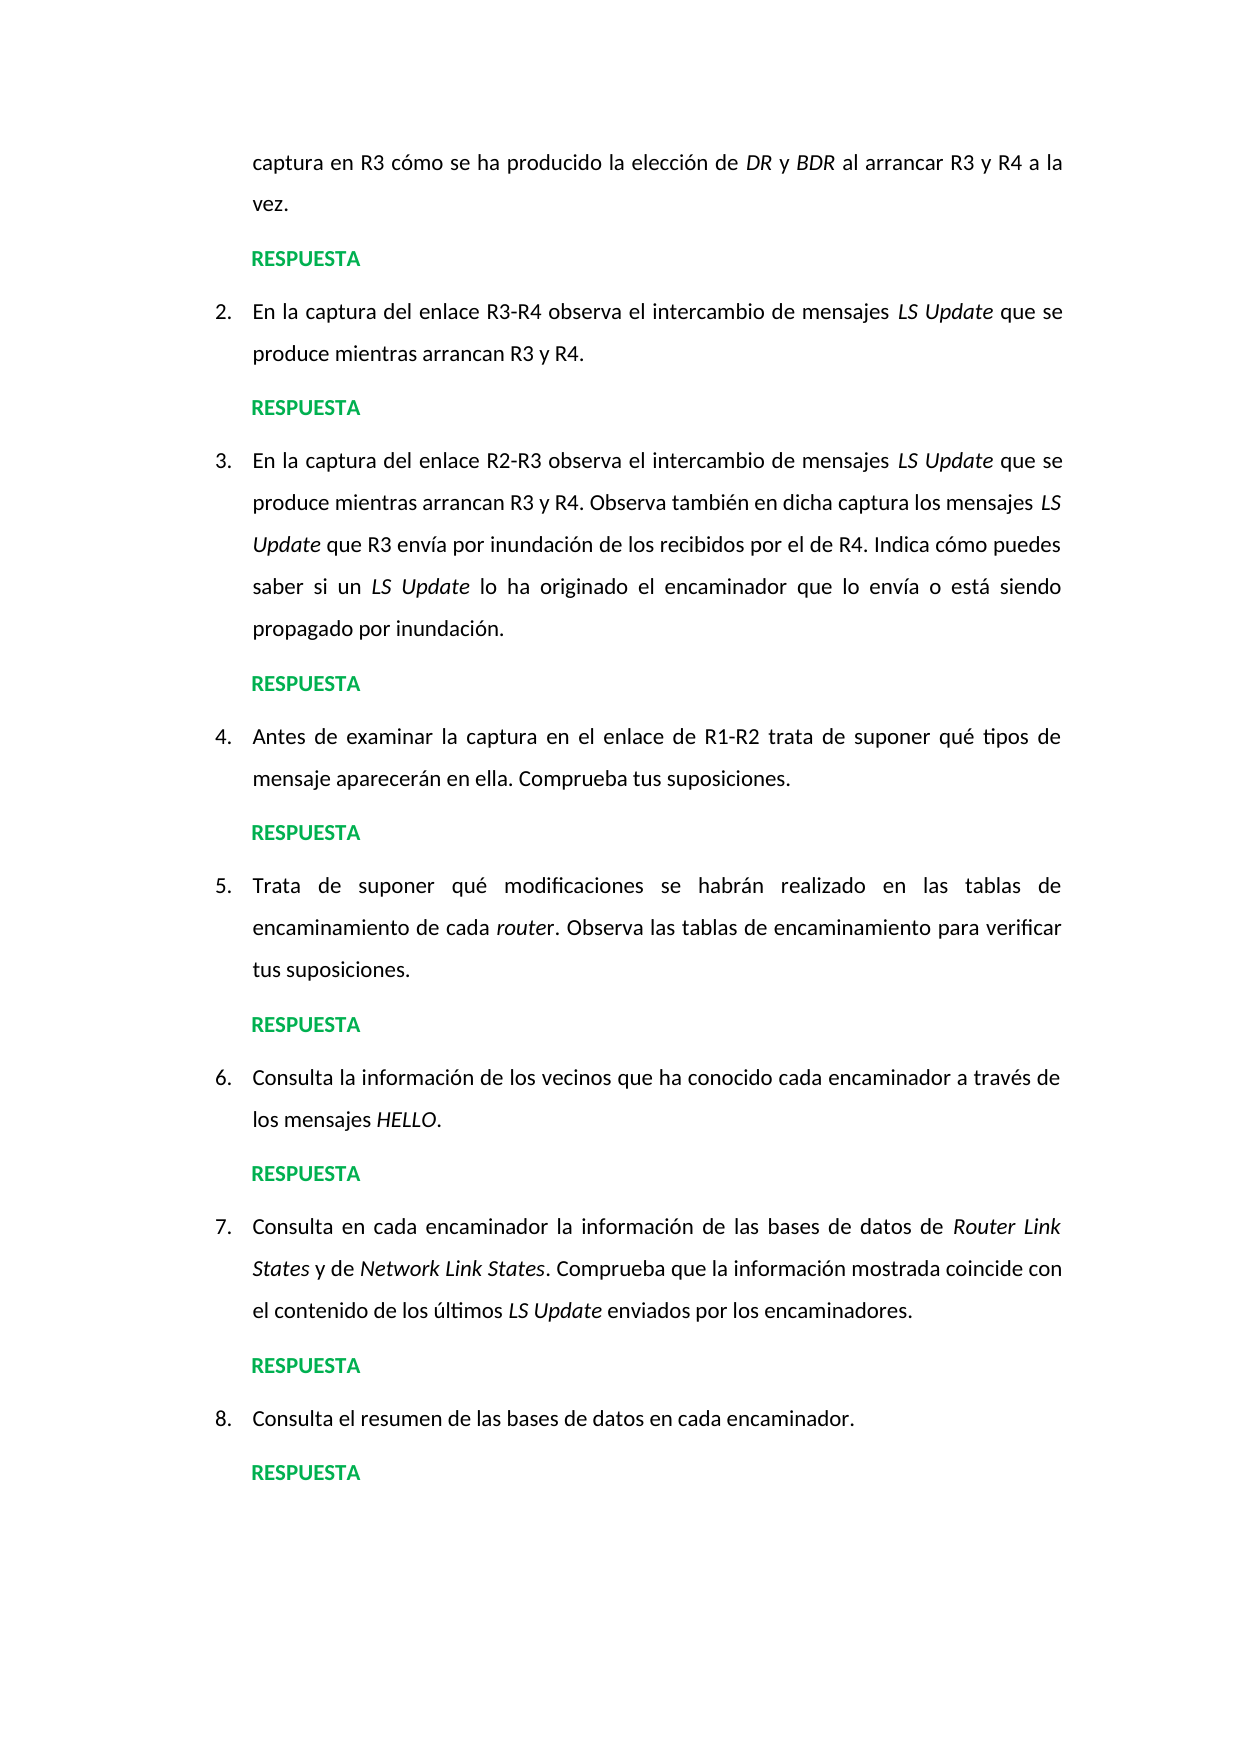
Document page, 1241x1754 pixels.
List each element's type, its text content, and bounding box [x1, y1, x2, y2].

text RESPUESTA [251, 393, 1063, 422]
text RESPUESTA [251, 244, 1063, 272]
list Consulta el resumen de las bases de datos en cada encaminador. [215, 1404, 1063, 1432]
text RESPUESTA [251, 1458, 1063, 1486]
text RESPUESTA [251, 818, 1063, 846]
text RESPUESTA [251, 1351, 1063, 1379]
list Consulta en cada encaminador la información de las bases de datos de Router Link States y de Network Link States. Comprueba que la información mostrada coincide con el contenido de los últimos LS Update enviados por los encaminadores. [215, 1212, 1063, 1324]
text RESPUESTA [251, 1159, 1063, 1187]
list En la captura del enlace R3-R4 observa el intercambio de mensajes LS Update que se produce mientras arrancan R3 y R4. [215, 297, 1063, 367]
list Trata de suponer qué modificaciones se habrán realizado en las tablas de encaminamiento de cada router. Observa las tablas de encaminamiento para verificar tus suposiciones. [215, 871, 1063, 983]
text RESPUESTA [251, 1010, 1063, 1038]
text RESPUESTA [251, 669, 1063, 697]
list Antes de examinar la captura en el enlace de R1-R2 trata de suponer qué tipos de mensaje aparecerán en ella. Comprueba tus suposiciones. [215, 722, 1063, 792]
list captura en R3 cómo se ha producido la elección de DR y BDR al arrancar R3 y R4 a la vez. [215, 148, 1063, 218]
list Consulta la información de los vecinos que ha conocido cada encaminador a través de los mensajes HELLO. [215, 1063, 1063, 1133]
list En la captura del enlace R2-R3 observa el intercambio de mensajes LS Update que se produce mientras arrancan R3 y R4. Observa también en dicha captura los mensajes LS Update que R3 envía por inundación de los recibidos por el de R4. Indica cómo puedes saber si un LS Update lo ha originado el encaminador que lo envía o está siendo propagado por inundación. [215, 447, 1063, 642]
